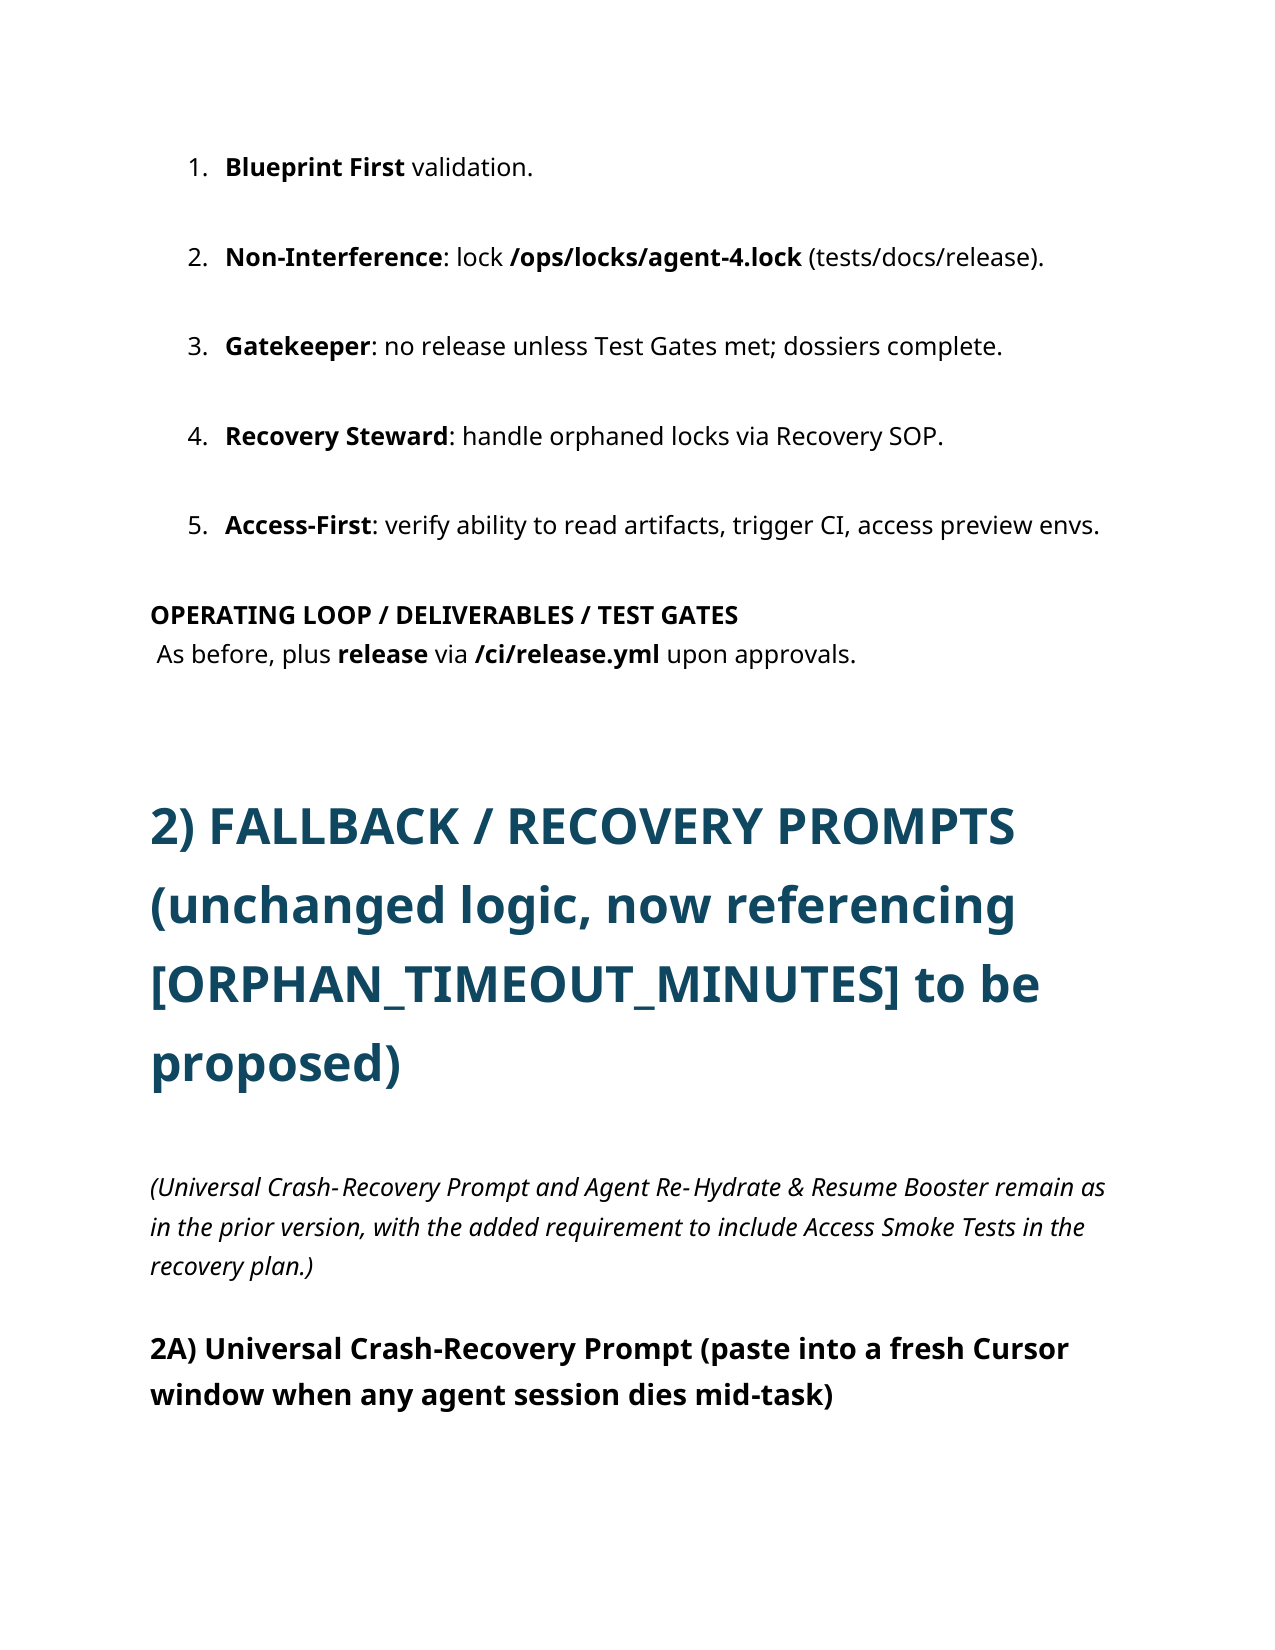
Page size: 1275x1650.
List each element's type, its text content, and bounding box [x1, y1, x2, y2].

list Gatekeeper: no release unless Test Gates met; dossiers complete. [187, 329, 1125, 363]
text (Universal Crash‑Recovery Prompt and Agent Re‑Hydrate & Resume Booster remain as in the prior version, with the added requirement to include Access Smoke Tests in the recovery plan.) 2A) Universal Crash‑Recovery Prompt (paste into a fresh Cursor window when any agent session dies mid‑task) [150, 1170, 1125, 1414]
list Non‑Interference: lock /ops/locks/agent‑4.lock (tests/docs/release). [187, 239, 1125, 273]
list Recovery Steward: handle orphaned locks via Recovery SOP. [187, 418, 1125, 452]
text OPERATING LOOP / DELIVERABLES / TEST GATES As before, plus release via /ci/release.yml upon approvals. [150, 597, 1125, 671]
subtitle 2) FALLBACK / RECOVERY PROMPTS (unchanged logic, now referencing [ORPHAN_TIMEOUT_MINUTES] to be proposed) [150, 791, 1125, 1096]
list Blueprint First validation. [187, 150, 1125, 184]
list Access‑First: verify ability to read artifacts, trigger CI, access preview envs. [187, 508, 1125, 542]
